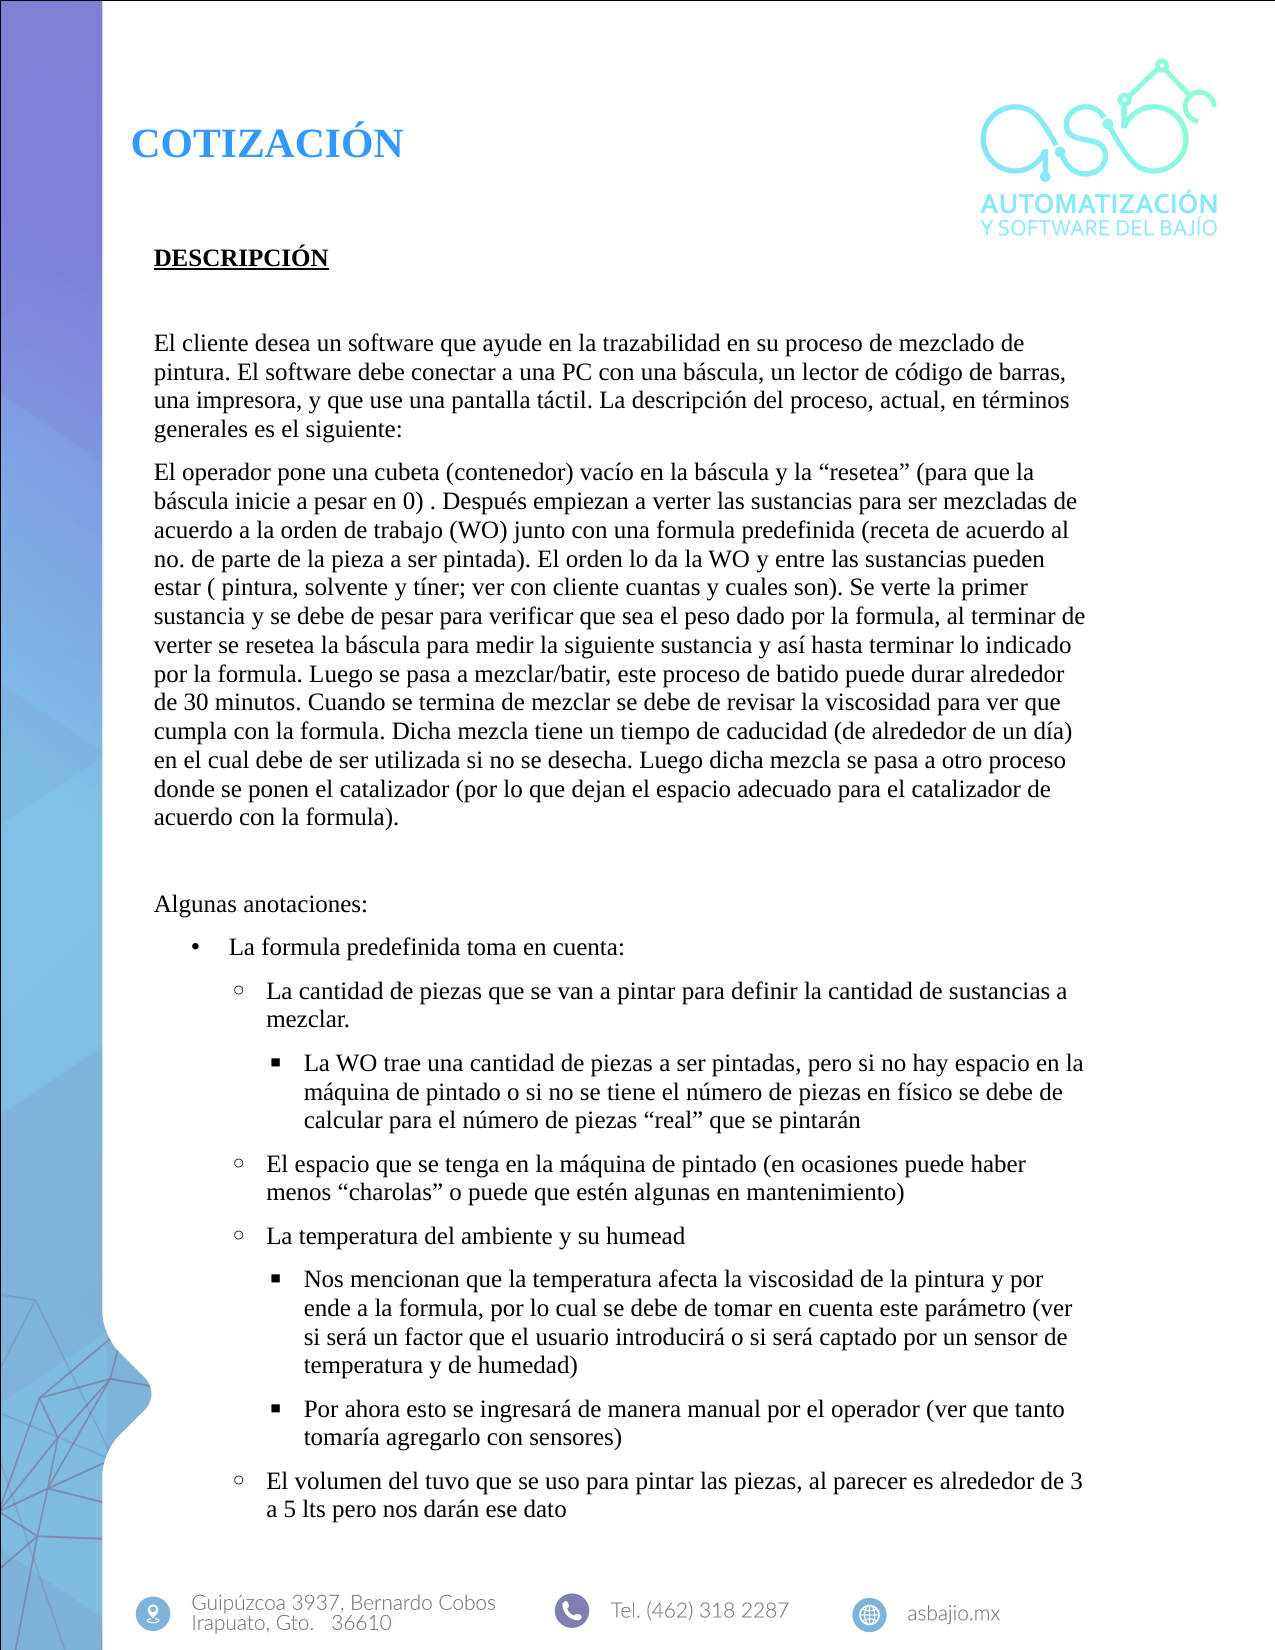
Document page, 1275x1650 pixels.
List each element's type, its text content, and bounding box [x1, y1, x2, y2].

list La formula predefinida toma en cuenta: [191, 932, 1092, 961]
text DESCRIPCIÓN [153, 243, 1092, 272]
list Nos mencionan que la temperatura afecta la viscosidad de la pintura y por ende a la formula, por lo cual se debe de tomar en cuenta este parámetro (ver si será un factor que el usuario introducirá o si será captado por un sensor de temperatura y de humedad) [266, 1264, 1092, 1379]
list La WO trae una cantidad de piezas a ser pintadas, pero si no hay espacio en la máquina de pintado o si no se tiene el número de piezas en físico se debe de calcular para el número de piezas “real” que se pintarán [266, 1048, 1092, 1134]
list La temperatura del ambiente y su humead [228, 1221, 1092, 1249]
text El operador pone una cubeta (contenedor) vacío en la báscula y la “resetea” (para que la báscula inicie a pesar en 0) . Después empiezan a verter las sustancias para ser mezcladas de acuerdo a la orden de trabajo (WO) junto con una formula predefinida (receta de acuerdo al no. de parte de la pieza a ser pintada). El orden lo da la WO y entre las sustancias pueden estar ( pintura, solvente y tíner; ver con cliente cuantas y cuales son). Se verte la primer sustancia y se debe de pesar para verificar que sea el peso dado por la formula, al terminar de verter se resetea la báscula para medir la siguiente sustancia y así hasta terminar lo indicado por la formula. Luego se pasa a mezclar/batir, este proceso de batido puede durar alrededor de 30 minutos. Cuando se termina de mezclar se debe de revisar la viscosidad para ver que cumpla con la formula. Dicha mezcla tiene un tiempo de caducidad (de alrededor de un día) en el cual debe de ser utilizada si no se desecha. Luego dicha mezcla se pasa a otro proceso donde se ponen el catalizador (por lo que dejan el espacio adecuado para el catalizador de acuerdo con la formula). [153, 457, 1092, 831]
text El cliente desea un software que ayude en la trazabilidad en su proceso de mezclado de pintura. El software debe conectar a una PC con una báscula, un lector de código de barras, una impresora, y que use una pantalla táctil. La descripción del proceso, actual, en términos generales es el siguiente: [153, 328, 1092, 443]
list Por ahora esto se ingresará de manera manual por el operador (ver que tanto tomaría agregarlo con sensores) [266, 1394, 1092, 1451]
text Algunas anotaciones: [153, 889, 1092, 918]
list El volumen del tuvo que se uso para pintar las piezas, al parecer es alrededor de 3 a 5 lts pero nos darán ese dato [228, 1466, 1092, 1523]
list La cantidad de piezas que se van a pintar para definir la cantidad de sustancias a mezclar. [228, 976, 1092, 1033]
list El espacio que se tenga en la máquina de pintado (en ocasiones puede haber menos “charolas” o puede que estén algunas en mantenimiento) [228, 1149, 1092, 1206]
